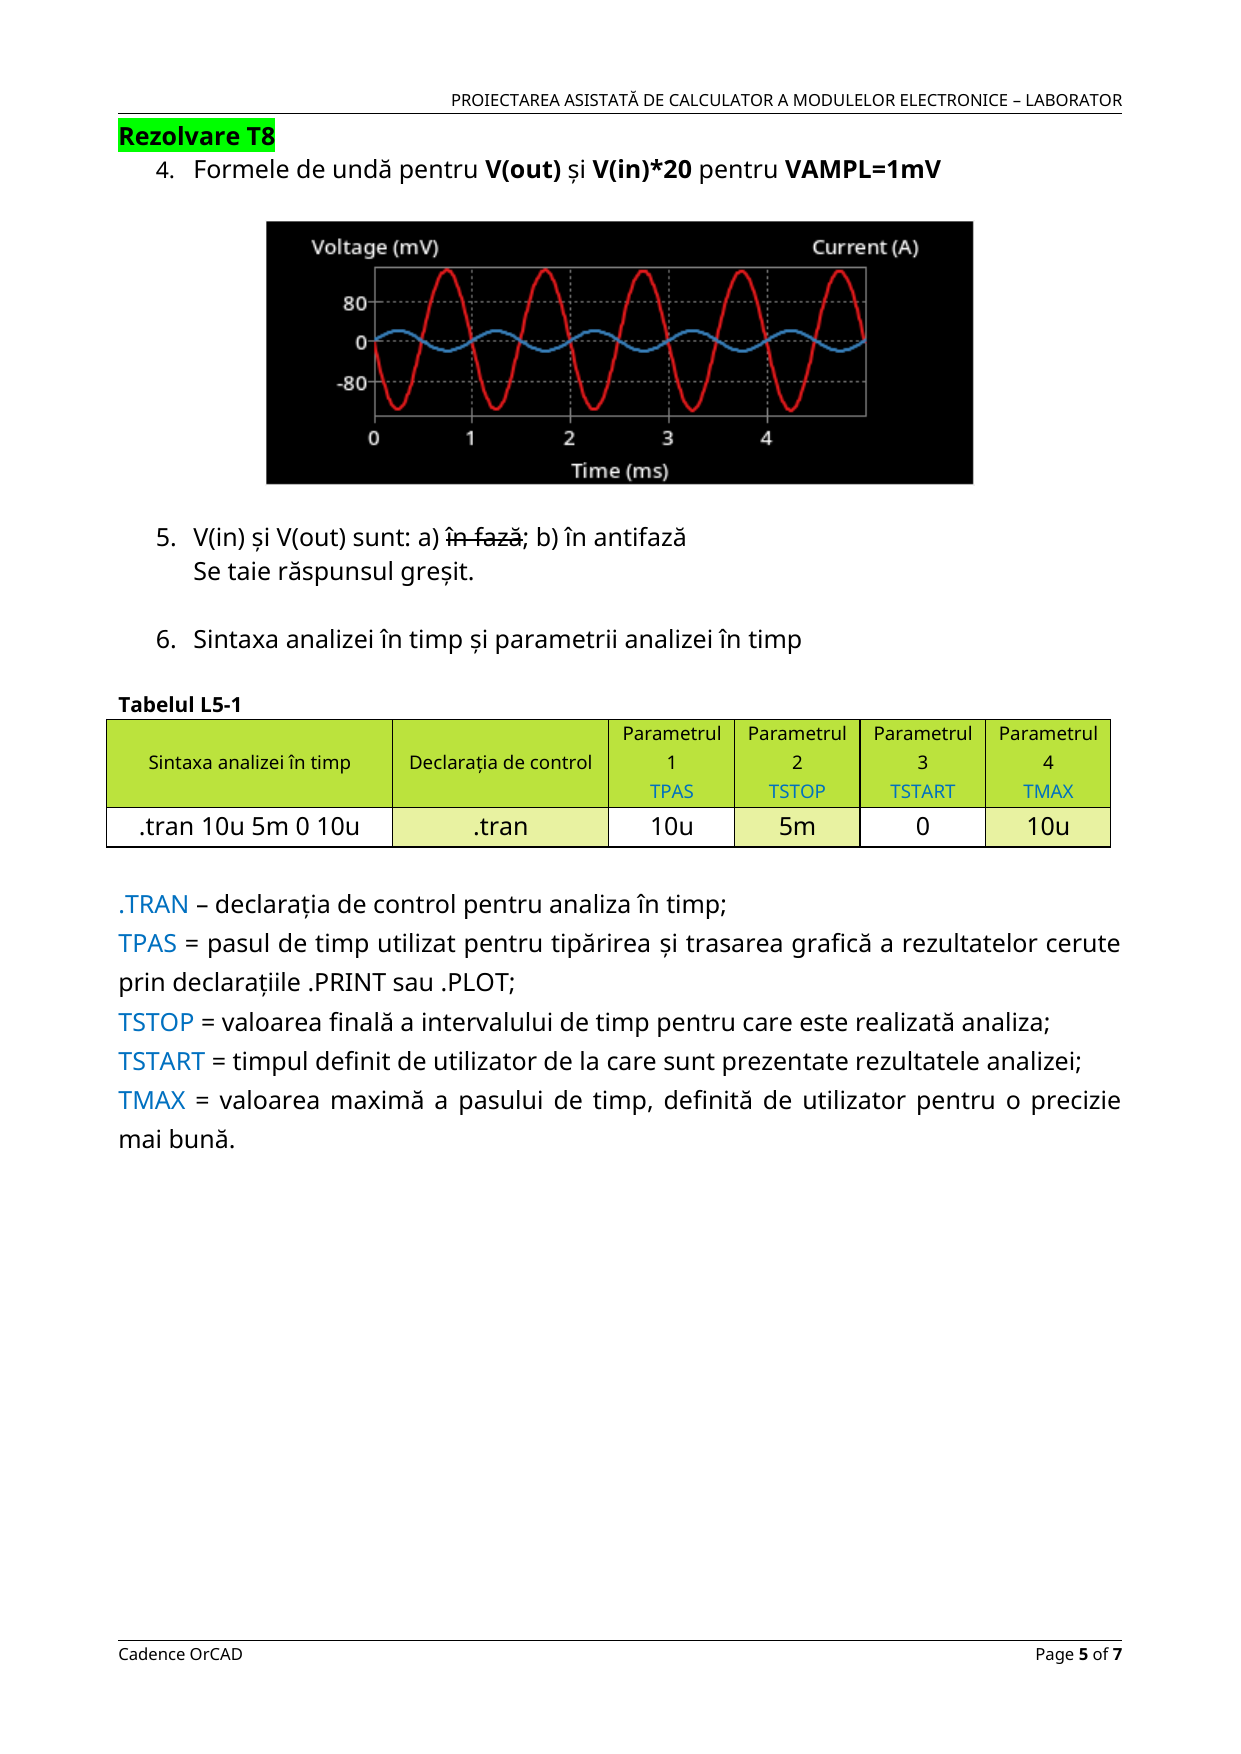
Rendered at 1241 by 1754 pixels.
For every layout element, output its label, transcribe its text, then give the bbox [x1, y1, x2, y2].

text TSTART = timpul definit de utilizator de la care sunt prezentate rezultatele analizei; [118, 1043, 1122, 1077]
table_cell 0 [861, 808, 985, 846]
text TSTOP = valoarea finală a intervalului de timp pentru care este realizată analiza; [118, 1004, 1122, 1038]
table_cell .tran [393, 808, 608, 846]
table_header Parametrul 4 TMAX [986, 720, 1110, 807]
text Tabelul L5-1 [118, 690, 1122, 719]
text Rezolvare T8 [118, 118, 1122, 152]
text Se taie răspunsul greșit. [118, 554, 1122, 588]
list Formele de undă pentru V(out) şi V(in)*20 pentru VAMPL=1mV [156, 152, 1122, 186]
text TPAS = pasul de timp utilizat pentru tipărirea și trasarea grafică a rezultatelor cerute prin declarațiile .PRINT sau .PLOT; [118, 926, 1122, 999]
table_cell 5m [735, 808, 859, 846]
list V(in) și V(out) sunt: a) în fază; b) în antifază [156, 520, 1122, 554]
table_cell 10u [609, 808, 734, 846]
table_header Parametrul 2 TSTOP [735, 720, 859, 807]
text TMAX = valoarea maximă a pasului de timp, definită de utilizator pentru o precizie mai bună. [118, 1082, 1122, 1156]
table_cell .tran 10u 5m 0 10u [107, 808, 392, 846]
table_header Declarația de control [393, 720, 608, 807]
list Sintaxa analizei în timp şi parametrii analizei în timp [156, 622, 1122, 656]
text .TRAN – declarația de control pentru analiza în timp; [118, 887, 1122, 921]
table_header Parametrul 1 TPAS [609, 720, 734, 807]
table_cell 10u [986, 808, 1110, 846]
table_header Sintaxa analizei în timp [107, 720, 392, 807]
picture [265, 220, 975, 486]
table_header Parametrul 3 TSTART [861, 720, 985, 807]
